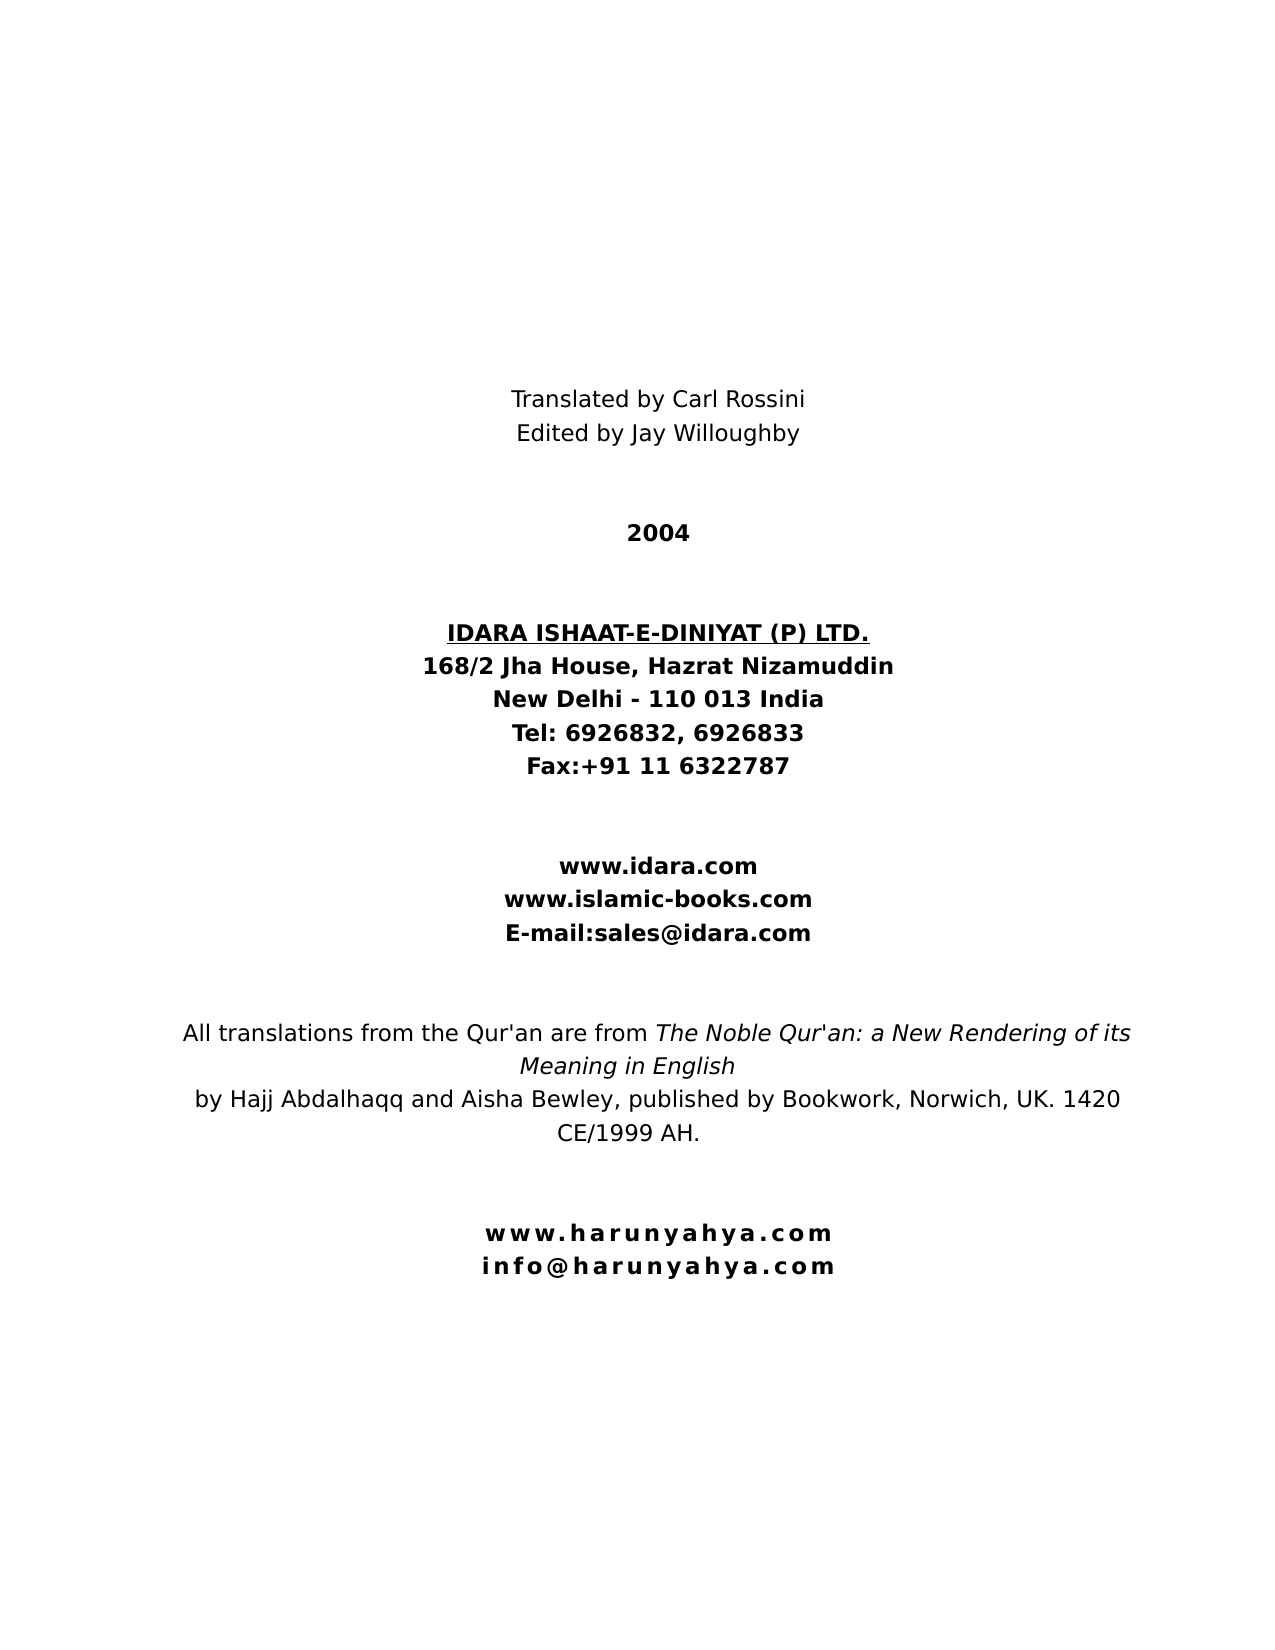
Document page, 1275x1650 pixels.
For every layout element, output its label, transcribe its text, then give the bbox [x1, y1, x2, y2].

text E-mail:sales@idara.com [112, 914, 1145, 948]
text All translations from the Qur'an are from The Noble Qur'an: a New Rendering of its Meaning in English [112, 1014, 1145, 1081]
text 2004 [112, 514, 1145, 548]
text Edited by Jay Willoughby [112, 414, 1145, 448]
text 168/2 Jha House, Hazrat Nizamuddin [112, 648, 1145, 681]
text info@harunyahya.com [112, 1248, 1145, 1281]
text www.harunyahya.com [112, 1214, 1145, 1248]
text Translated by Carl Rossini [112, 381, 1145, 414]
text www.islamic-books.com [112, 881, 1145, 914]
text New Delhi - 110 013 India [112, 681, 1145, 714]
text Tel: 6926832, 6926833 [112, 714, 1145, 748]
text by Hajj Abdalhaqq and Aisha Bewley, published by Bookwork, Norwich, UK. 1420 CE/1999 AH. [112, 1081, 1145, 1148]
text IDARA ISHAAT-E-DINIYAT (P) LTD. [112, 614, 1145, 648]
text www.idara.com [112, 848, 1145, 881]
text Fax:+91 11 6322787 [112, 748, 1145, 781]
